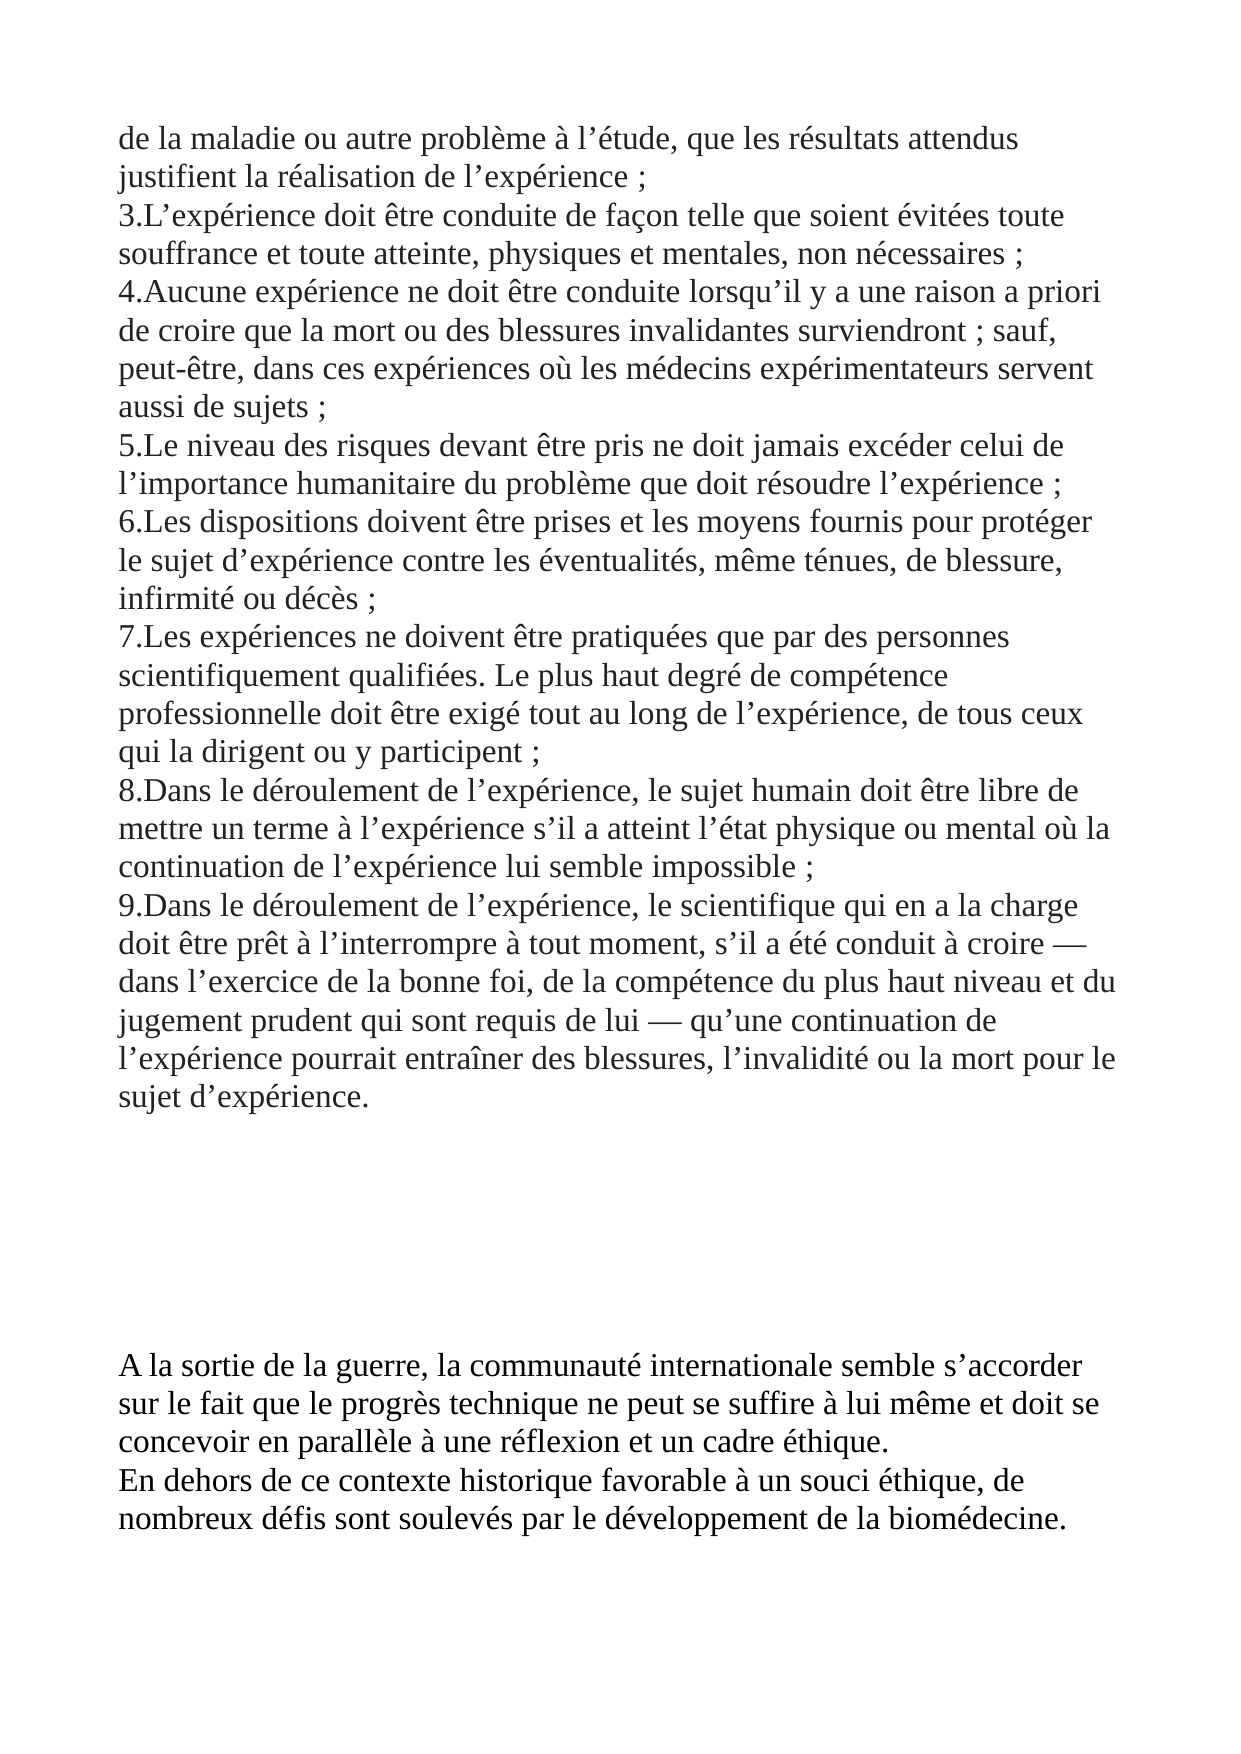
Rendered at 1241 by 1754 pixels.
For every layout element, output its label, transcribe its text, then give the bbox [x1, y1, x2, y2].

list Dans le déroulement de l’expérience, le scientifique qui en a la charge doit être prêt à l’interrompre à tout moment, s’il a été conduit à croire — dans l’exercice de la bonne foi, de la compétence du plus haut niveau et du jugement prudent qui sont requis de lui — qu’une continuation de l’expérience pourrait entraîner des blessures, l’invalidité ou la mort pour le sujet d’expérience. [118, 885, 1122, 1115]
list Dans le déroulement de l’expérience, le sujet humain doit être libre de mettre un terme à l’expérience s’il a atteint l’état physique ou mental où la continuation de l’expérience lui semble impossible ; [118, 770, 1122, 885]
list Les expériences ne doivent être pratiquées que par des personnes scientifiquement qualifiées. Le plus haut degré de compétence professionnelle doit être exigé tout au long de l’expérience, de tous ceux qui la dirigent ou y participent ; [118, 616, 1122, 770]
text En dehors de ce contexte historique favorable à un souci éthique, de nombreux défis sont soulevés par le développement de la biomédecine. [118, 1460, 1122, 1536]
list Les dispositions doivent être prises et les moyens fournis pour protéger le sujet d’expérience contre les éventualités, même ténues, de blessure, infirmité ou décès ; [118, 501, 1122, 616]
list Le niveau des risques devant être pris ne doit jamais excéder celui de l’importance humanitaire du problème que doit résoudre l’expérience ; [118, 425, 1122, 501]
text A la sortie de la guerre, la communauté internationale semble s’accorder sur le fait que le progrès technique ne peut se suffire à lui même et doit se concevoir en parallèle à une réflexion et un cadre éthique. [118, 1345, 1122, 1460]
list Aucune expérience ne doit être conduite lorsqu’il y a une raison a priori de croire que la mort ou des blessures invalidantes surviendront ; sauf, peut-être, dans ces expériences où les médecins expérimentateurs servent aussi de sujets ; [118, 271, 1122, 425]
list de la maladie ou autre problème à l’étude, que les résultats attendus justifient la réalisation de l’expérience ; [118, 118, 1122, 195]
list L’expérience doit être conduite de façon telle que soient évitées toute souffrance et toute atteinte, physiques et mentales, non nécessaires ; [118, 195, 1122, 271]
